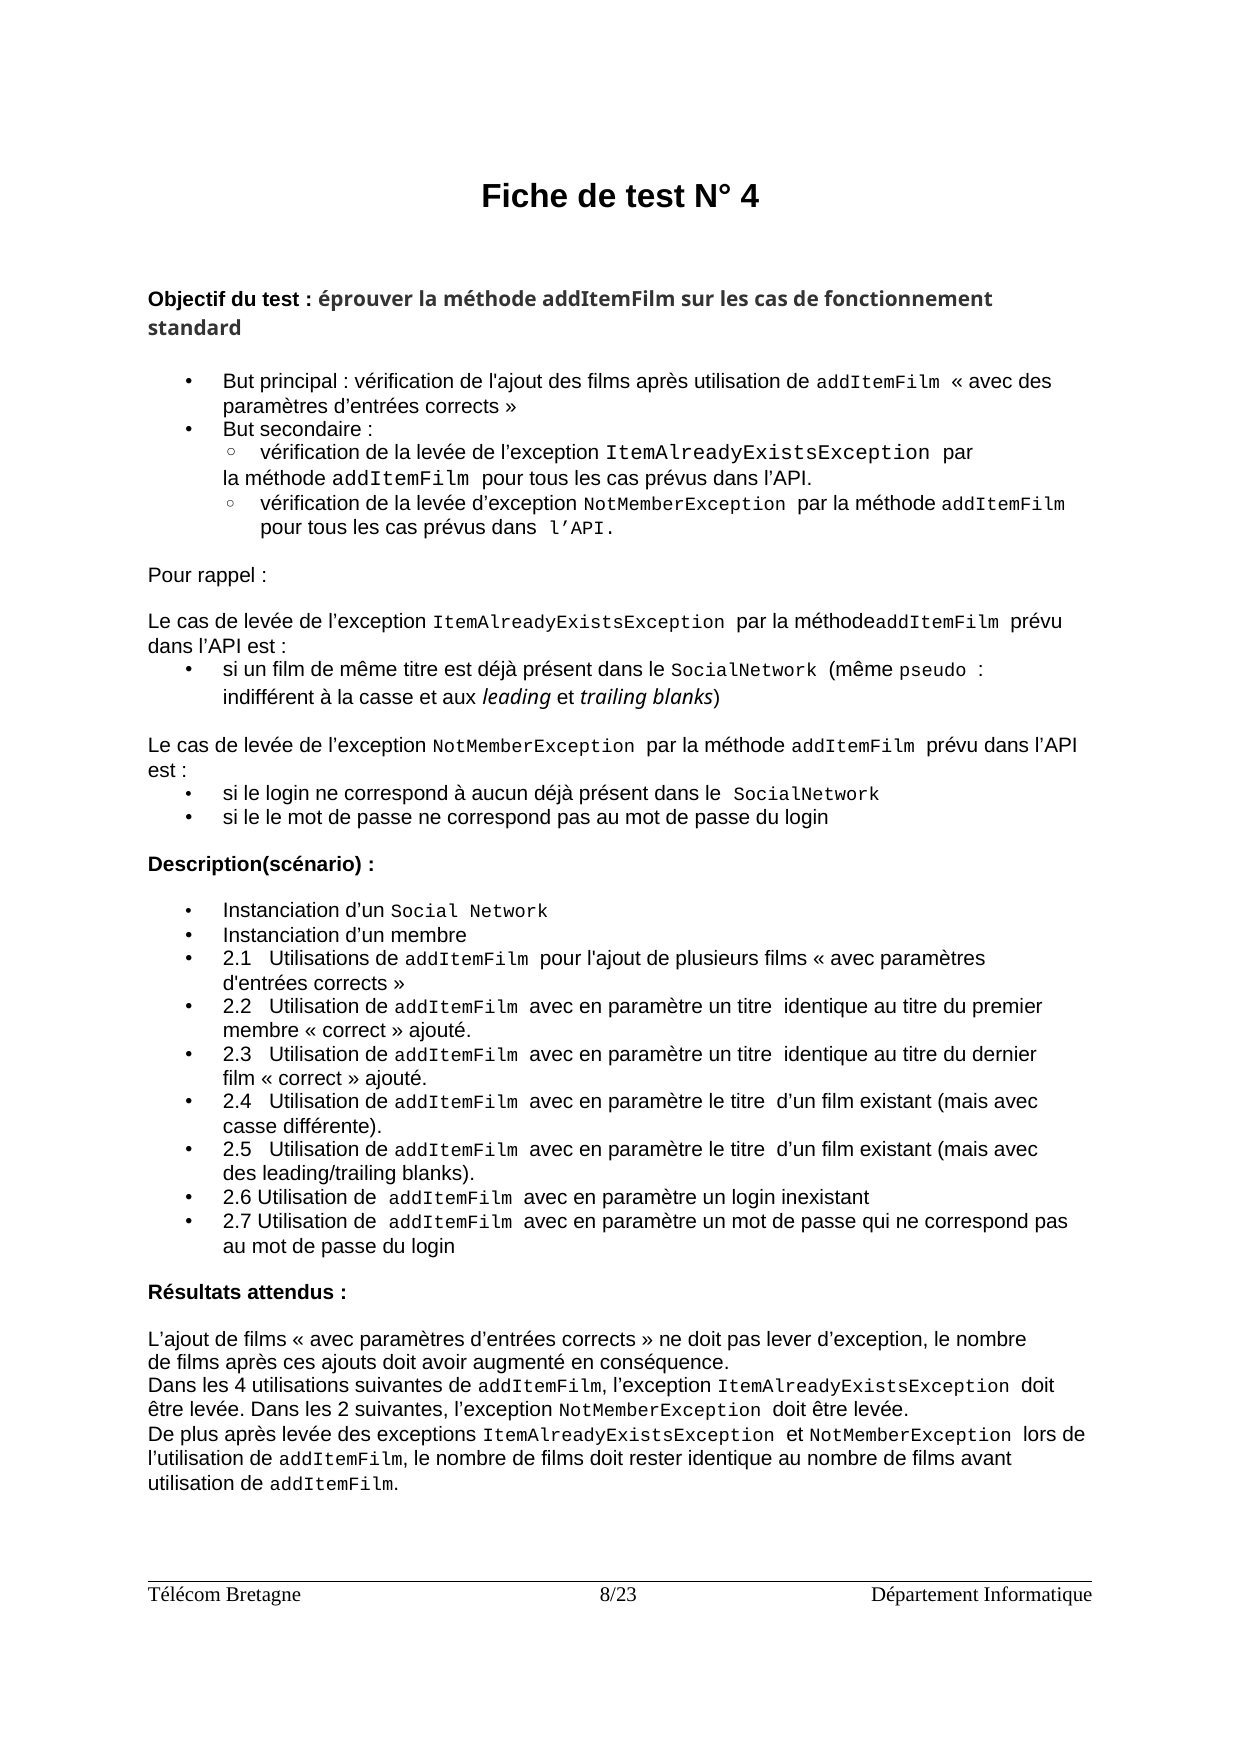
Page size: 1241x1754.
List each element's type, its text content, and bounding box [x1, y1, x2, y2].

list indifférent à la casse et aux leading et trailing blanks) [185, 682, 1092, 710]
list vérification de la levée d’exception NotMemberException par la méthode addItemFilm pour tous les cas prévus dans l’API. [223, 491, 1092, 540]
list But secondaire : [185, 418, 1092, 441]
text Le cas de levée de l’exception NotMemberException par la méthode addItemFilm prévu dans l’API est : [148, 734, 1092, 781]
list vérification de la levée de l’exception ItemAlreadyExistsException par [223, 441, 1092, 466]
text Le cas de levée de l’exception ItemAlreadyExistsException par la méthodeaddItemFilm prévu dans l’API est : [148, 610, 1092, 657]
text Objectif du test : éprouver la méthode addItemFilm sur les cas de fonctionnement standard [148, 284, 1092, 341]
list paramètres d’entrées corrects » [185, 394, 1092, 418]
list si le le mot de passe ne correspond pas au mot de passe du login [185, 806, 1092, 829]
list 2.2 Utilisation de addItemFilm avec en paramètre un titre identique au titre du premier [185, 994, 1092, 1019]
list des leading/trailing blanks). [185, 1162, 1092, 1185]
title Fiche de test N° 4 [148, 177, 1092, 214]
list si un film de même titre est déjà présent dans le SocialNetwork (même pseudo : [185, 657, 1092, 682]
list membre « correct » ajouté. [185, 1019, 1092, 1042]
list 2.4 Utilisation de addItemFilm avec en paramètre le titre d’un film existant (mais avec [185, 1090, 1092, 1114]
text L’ajout de films « avec paramètres d’entrées corrects » ne doit pas lever d’exception, le nombre [148, 1327, 1092, 1350]
list 2.3 Utilisation de addItemFilm avec en paramètre un titre identique au titre du dernier [185, 1042, 1092, 1067]
text Résultats attendus : [148, 1281, 1092, 1304]
text Dans les 4 utilisations suivantes de addItemFilm, l’exception ItemAlreadyExistsException doit être levée. Dans les 2 suivantes, l’exception NotMemberException doit être levée. [148, 1373, 1092, 1422]
list But principal : vérification de l'ajout des films après utilisation de addItemFilm « avec des [185, 370, 1092, 394]
text Pour rappel : [148, 563, 1092, 587]
list 2.6 Utilisation de addItemFilm avec en paramètre un login inexistant [185, 1185, 1092, 1210]
list casse différente). [185, 1114, 1092, 1137]
text De plus après levée des exceptions ItemAlreadyExistsException et NotMemberException lors de l’utilisation de addItemFilm, le nombre de films doit rester identique au nombre de films avant utilisation de addItemFilm. [148, 1422, 1092, 1496]
list d'entrées corrects » [185, 971, 1092, 994]
list film « correct » ajouté. [185, 1067, 1092, 1090]
text Description(scénario) : [148, 852, 1092, 876]
list 2.5 Utilisation de addItemFilm avec en paramètre le titre d’un film existant (mais avec [185, 1137, 1092, 1162]
list Instanciation d’un Social Network [185, 899, 1092, 923]
list la méthode addItemFilm pour tous les cas prévus dans l’API. [185, 466, 1092, 491]
list 2.7 Utilisation de addItemFilm avec en paramètre un mot de passe qui ne correspond pas au mot de passe du login [185, 1210, 1092, 1257]
list si le login ne correspond à aucun déjà présent dans le SocialNetwork [185, 781, 1092, 806]
list Instanciation d’un membre [185, 923, 1092, 947]
list 2.1 Utilisations de addItemFilm pour l'ajout de plusieurs films « avec paramètres [185, 947, 1092, 971]
text de films après ces ajouts doit avoir augmenté en conséquence. [148, 1350, 1092, 1373]
